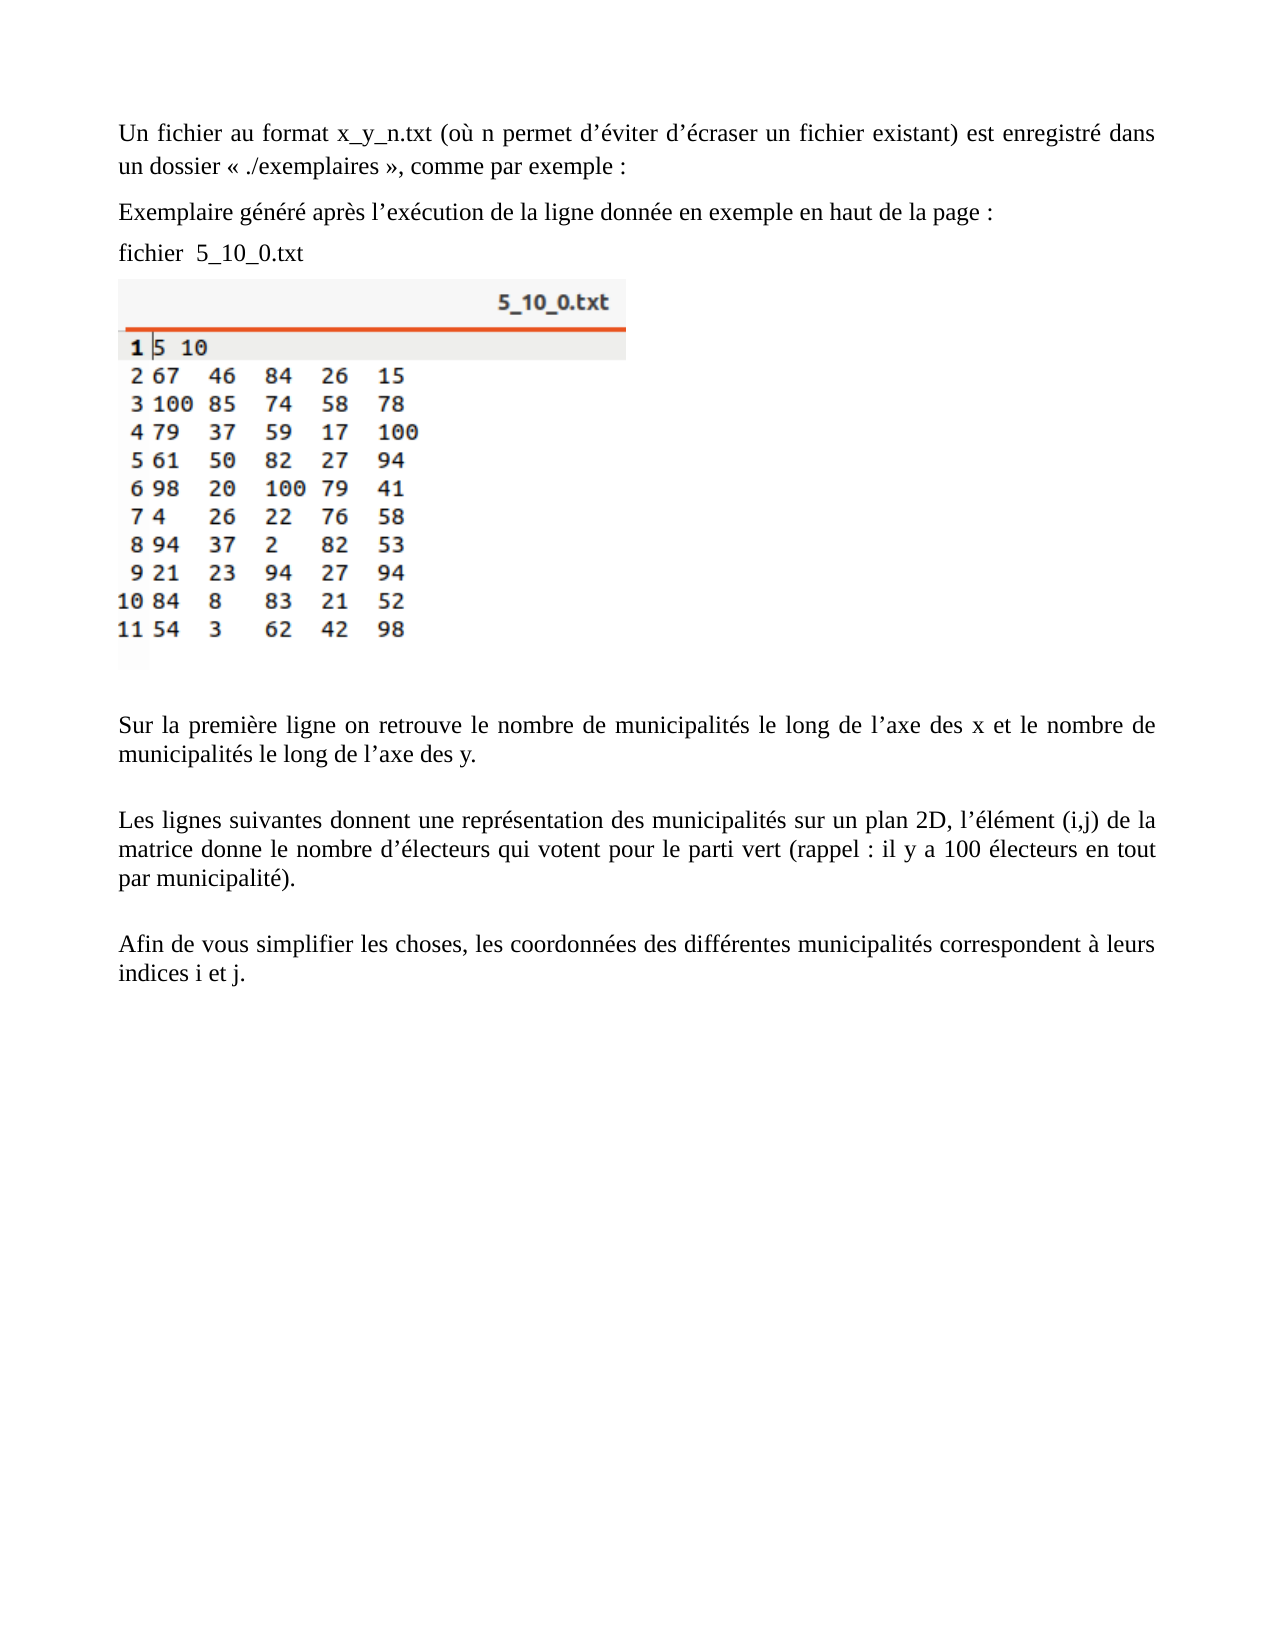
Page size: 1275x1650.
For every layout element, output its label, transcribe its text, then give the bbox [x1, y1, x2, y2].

text Un fichier au format x_y_n.txt (où n permet d’éviter d’écraser un fichier existant) est enregistré dans un dossier « ./exemplaires », comme par exemple : [118, 118, 1157, 180]
text Afin de vous simplifier les choses, les coordonnées des différentes municipalités correspondent à leurs indices i et j. [118, 929, 1157, 986]
text Les lignes suivantes donnent une représentation des municipalités sur un plan 2D, l’élément (i,j) de la matrice donne le nombre d’électeurs qui votent pour le parti vert (rappel : il y a 100 électeurs en tout par municipalité). [118, 805, 1157, 891]
text fichier 5_10_0.txt [118, 238, 1157, 267]
text Exemplaire généré après l’exécution de la ligne donnée en exemple en haut de la page : [118, 197, 1157, 225]
text Sur la première ligne on retrouve le nombre de municipalités le long de l’axe des x et le nombre de municipalités le long de l’axe des y. [118, 710, 1157, 768]
